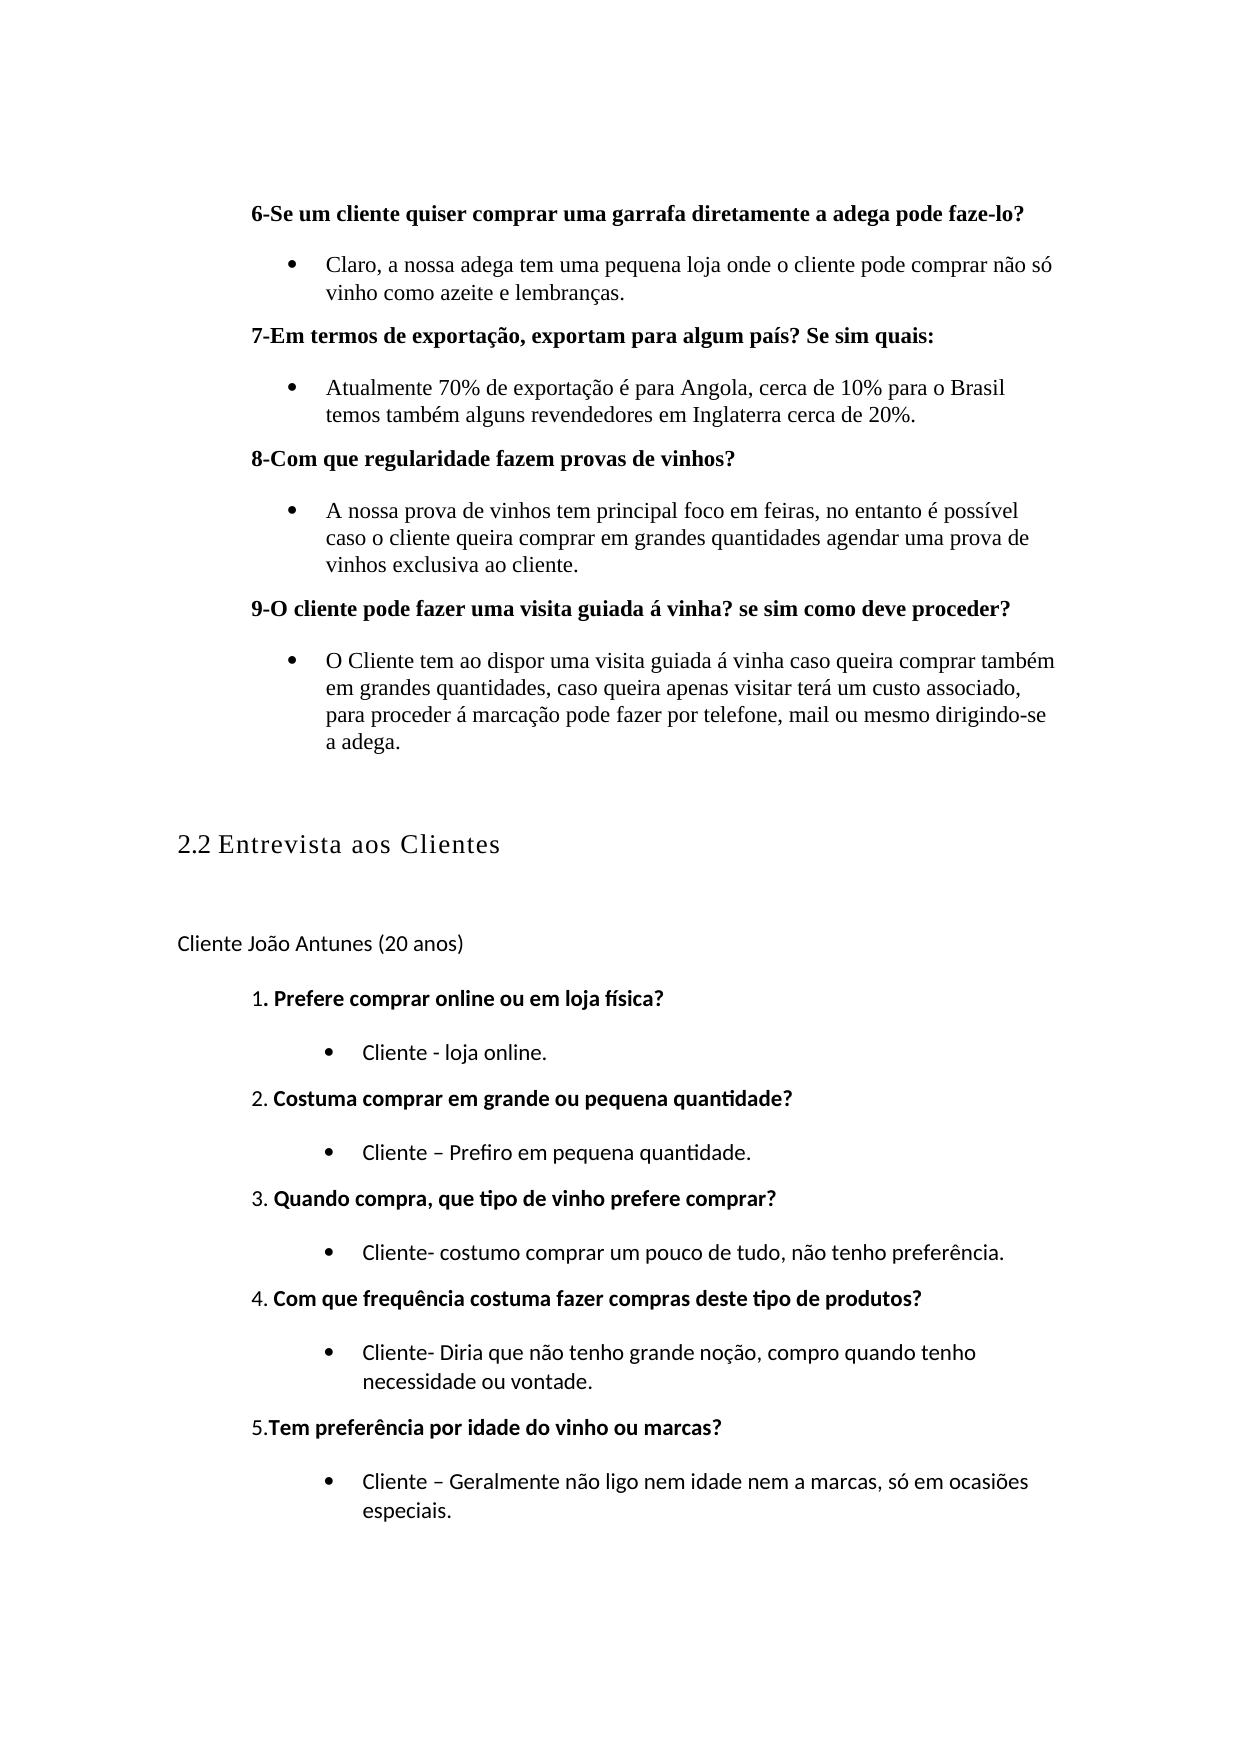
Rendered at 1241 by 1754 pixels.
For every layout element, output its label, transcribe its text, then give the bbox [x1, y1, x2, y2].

subtitle 2.2 Entrevista aos Clientes [177, 828, 1063, 859]
list Cliente- Diria que não tenho grande noção, compro quando tenho necessidade ou vontade. [325, 1338, 1063, 1395]
list Claro, a nossa adega tem uma pequena loja onde o cliente pode comprar não só vinho como azeite e lembranças. [288, 252, 1063, 305]
text 1. Prefere comprar online ou em loja física? [177, 984, 1063, 1012]
text Cliente João Antunes (20 anos) [177, 929, 1063, 957]
text 6-Se um cliente quiser comprar uma garrafa diretamente a adega pode faze-lo? [177, 199, 1063, 226]
list O Cliente tem ao dispor uma visita guiada á vinha caso queira comprar também em grandes quantidades, caso queira apenas visitar terá um custo associado, para proceder á marcação pode fazer por telefone, mail ou mesmo dirigindo-se a adega. [288, 647, 1063, 755]
text 4. Com que frequência costuma fazer compras deste tipo de produtos? [177, 1284, 1063, 1312]
list Atualmente 70% de exportação é para Angola, cerca de 10% para o Brasil temos também alguns revendedores em Inglaterra cerca de 20%. [288, 374, 1063, 428]
text 9-O cliente pode fazer uma visita guiada á vinha? se sim como deve proceder? [177, 595, 1063, 621]
list Cliente – Geralmente não ligo nem idade nem a marcas, só em ocasiões especiais. [325, 1467, 1063, 1524]
text 7-Em termos de exportação, exportam para algum país? Se sim quais: [177, 322, 1063, 349]
list A nossa prova de vinhos tem principal foco em feiras, no entanto é possível caso o cliente queira comprar em grandes quantidades agendar uma prova de vinhos exclusiva ao cliente. [288, 497, 1063, 578]
text 2. Costuma comprar em grande ou pequena quantidade? [177, 1084, 1063, 1112]
text 3. Quando compra, que tipo de vinho prefere comprar? [177, 1184, 1063, 1212]
text 8-Com que regularidade fazem provas de vinhos? [177, 445, 1063, 472]
list Cliente – Prefiro em pequena quantidade. [325, 1138, 1063, 1166]
list Cliente - loja online. [325, 1038, 1063, 1066]
text 5.Tem preferência por idade do vinho ou marcas? [177, 1413, 1063, 1441]
list Cliente- costumo comprar um pouco de tudo, não tenho preferência. [325, 1238, 1063, 1266]
